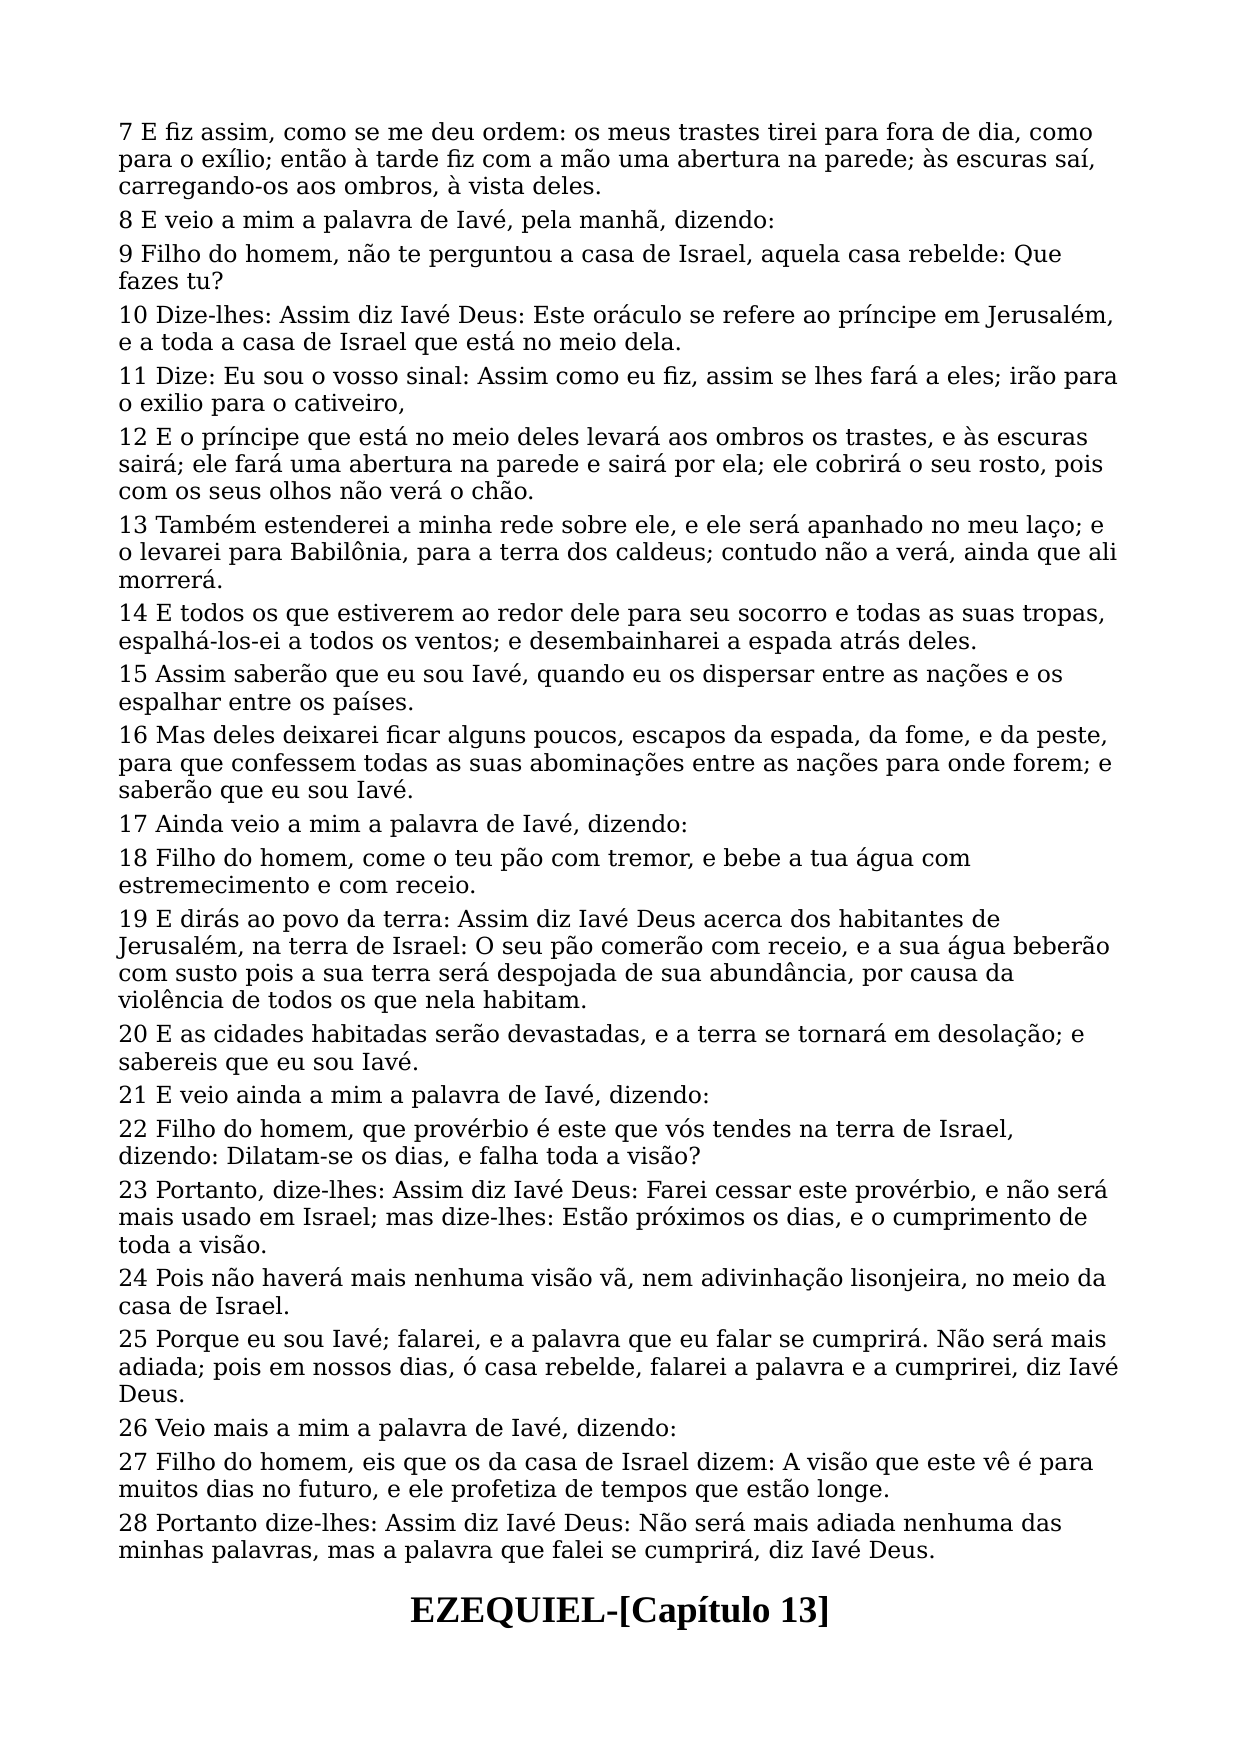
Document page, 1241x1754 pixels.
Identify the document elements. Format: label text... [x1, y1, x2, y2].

text 28 Portanto dize-lhes: Assim diz Iavé Deus: Não será mais adiada nenhuma das minhas palavras, mas a palavra que falei se cumprirá, diz Iavé Deus. [118, 1509, 1122, 1564]
text 17 Ainda veio a mim a palavra de Iavé, dizendo: [118, 810, 1122, 838]
text 23 Portanto, dize-lhes: Assim diz Iavé Deus: Farei cessar este provérbio, e não será mais usado em Israel; mas dize-lhes: Estão próximos os dias, e o cumprimento de toda a visão. [118, 1177, 1122, 1258]
text 22 Filho do homem, que provérbio é este que vós tendes na terra de Israel, dizendo: Dilatam-se os dias, e falha toda a visão? [118, 1116, 1122, 1170]
text 20 E as cidades habitadas serão devastadas, e a terra se tornará em desolação; e sabereis que eu sou Iavé. [118, 1021, 1122, 1075]
text 7 E fiz assim, como se me deu ordem: os meus trastes tirei para fora de dia, como para o exílio; então à tarde fiz com a mão uma abertura na parede; às escuras saí, carregando-os aos ombros, à vista deles. [118, 118, 1122, 200]
text 8 E veio a mim a palavra de Iavé, pela manhã, dizendo: [118, 206, 1122, 234]
text 13 Também estenderei a minha rede sobre ele, e ele será apanhado no meu laço; e o levarei para Babilônia, para a terra dos caldeus; contudo não a verá, ainda que ali morrerá. [118, 512, 1122, 593]
text 16 Mas deles deixarei ficar alguns poucos, escapos da espada, da fome, e da peste, para que confessem todas as suas abominações entre as nações para onde forem; e saberão que eu sou Iavé. [118, 722, 1122, 804]
text 19 E dirás ao povo da terra: Assim diz Iavé Deus acerca dos habitantes de Jerusalém, na terra de Israel: O seu pão comerão com receio, e a sua água beberão com susto pois a sua terra será despojada de sua abundância, por causa da violência de todos os que nela habitam. [118, 905, 1122, 1014]
subtitle EZEQUIEL-[Capítulo 13] [118, 1588, 1122, 1631]
text 24 Pois não haverá mais nenhuma visão vã, nem adivinhação lisonjeira, no meio da casa de Israel. [118, 1265, 1122, 1319]
text 14 E todos os que estiverem ao redor dele para seu socorro e todas as suas tropas, espalhá-los-ei a todos os ventos; e desembainharei a espada atrás deles. [118, 600, 1122, 654]
text 25 Porque eu sou Iavé; falarei, e a palavra que eu falar se cumprirá. Não será mais adiada; pois em nossos dias, ó casa rebelde, falarei a palavra e a cumprirei, diz Iavé Deus. [118, 1326, 1122, 1408]
text 27 Filho do homem, eis que os da casa de Israel dizem: A visão que este vê é para muitos dias no futuro, e ele profetiza de tempos que estão longe. [118, 1448, 1122, 1503]
text 9 Filho do homem, não te perguntou a casa de Israel, aquela casa rebelde: Que fazes tu? [118, 240, 1122, 295]
text 12 E o príncipe que está no meio deles levará aos ombros os trastes, e às escuras sairá; ele fará uma abertura na parede e sairá por ela; ele cobrirá o seu rosto, pois com os seus olhos não verá o chão. [118, 423, 1122, 505]
text 21 E veio ainda a mim a palavra de Iavé, dizendo: [118, 1082, 1122, 1109]
text 15 Assim saberão que eu sou Iavé, quando eu os dispersar entre as nações e os espalhar entre os países. [118, 661, 1122, 716]
text 18 Filho do homem, come o teu pão com tremor, e bebe a tua água com estremecimento e com receio. [118, 844, 1122, 899]
text 26 Veio mais a mim a palavra de Iavé, dizendo: [118, 1414, 1122, 1442]
text 10 Dize-lhes: Assim diz Iavé Deus: Este oráculo se refere ao príncipe em Jerusalém, e a toda a casa de Israel que está no meio dela. [118, 301, 1122, 356]
text 11 Dize: Eu sou o vosso sinal: Assim como eu fiz, assim se lhes fará a eles; irão para o exilio para o cativeiro, [118, 362, 1122, 417]
